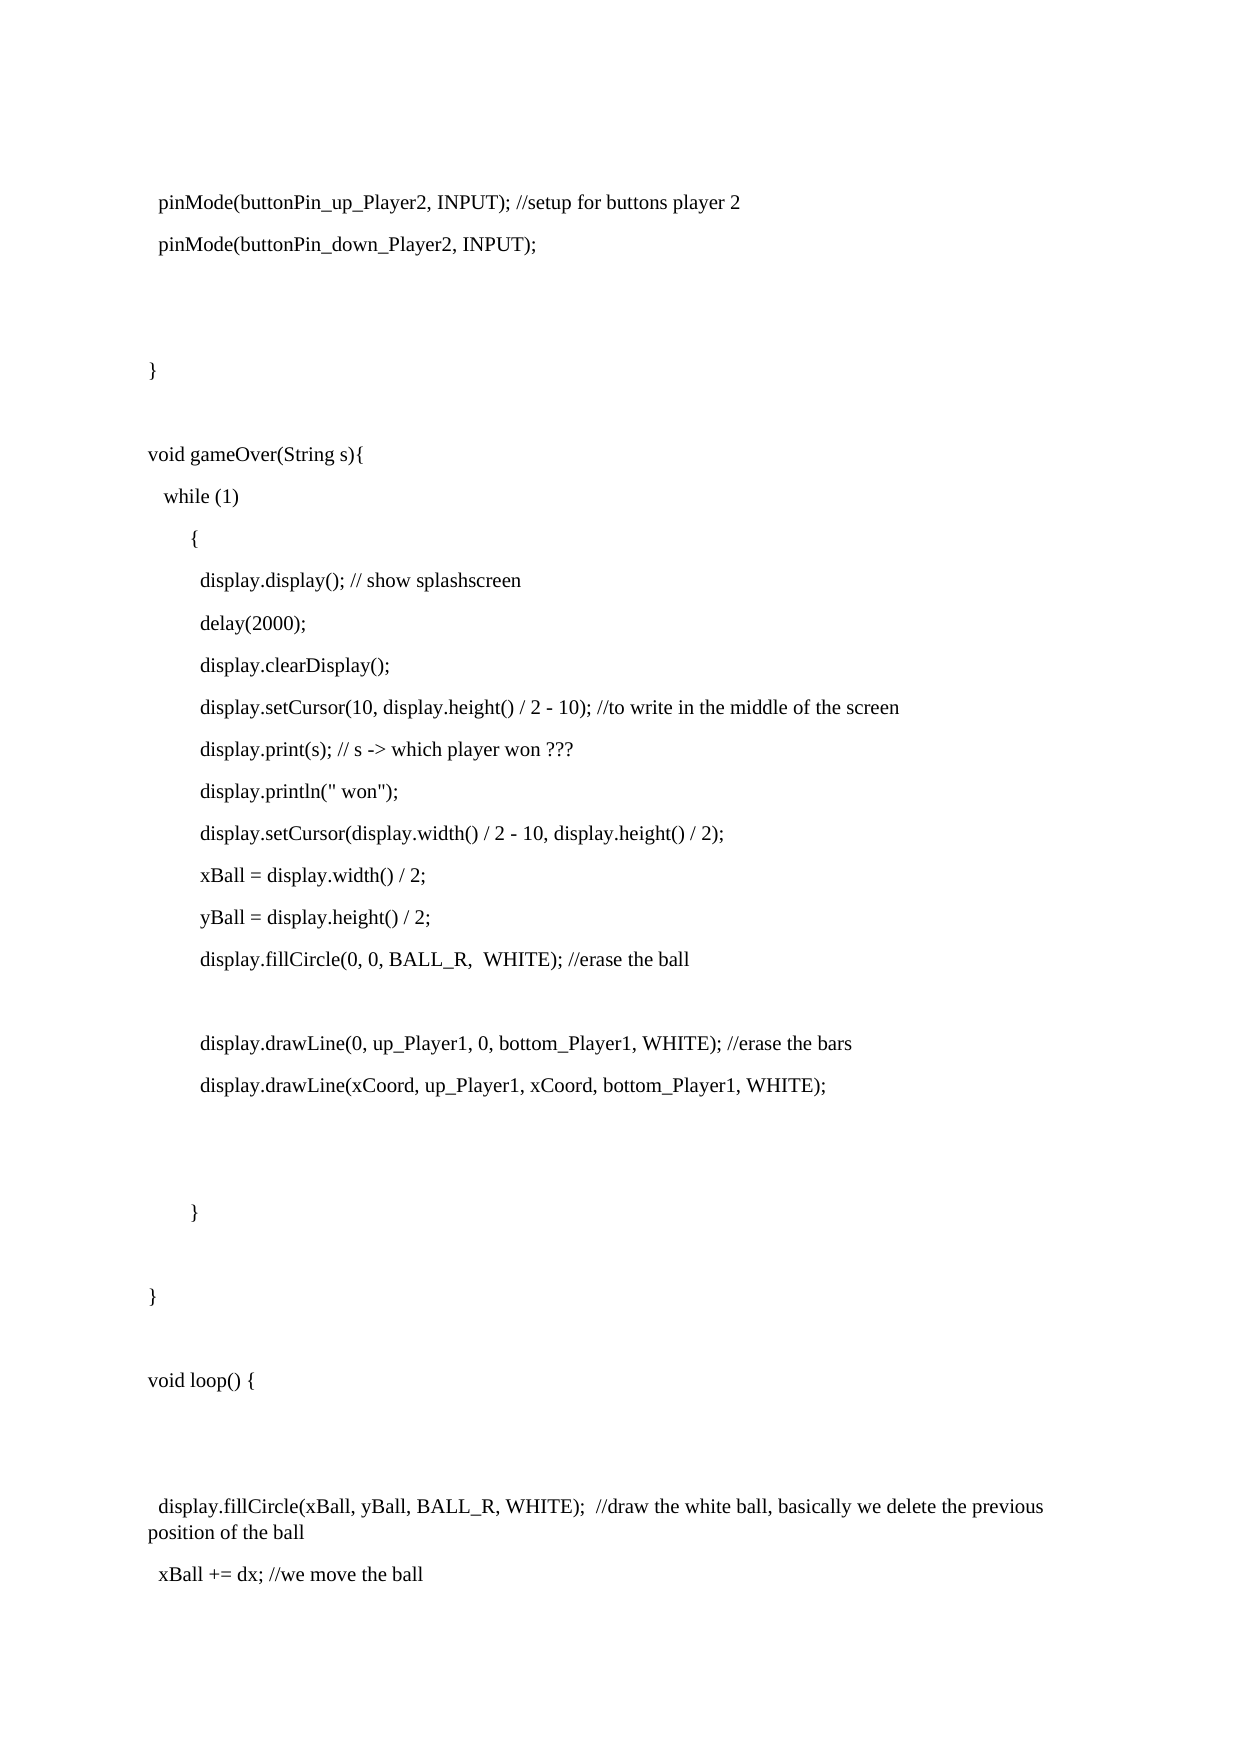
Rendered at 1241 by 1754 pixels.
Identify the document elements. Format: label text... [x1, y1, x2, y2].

text xBall += dx; //we move the ball [148, 1562, 1093, 1586]
text { [148, 526, 1093, 550]
text display.drawLine(0, up_Player1, 0, bottom_Player1, WHITE); //erase the bars [148, 1031, 1093, 1055]
text display.fillCircle(0, 0, BALL_R, WHITE); //erase the ball [148, 947, 1093, 971]
text display.clearDisplay(); [148, 653, 1093, 677]
text } [148, 1200, 1093, 1224]
text void gameOver(String s){ [148, 442, 1093, 466]
text display.print(s); // s -> which player won ??? [148, 737, 1093, 761]
text display.display(); // show splashscreen [148, 568, 1093, 592]
text void loop() { [148, 1368, 1093, 1392]
text display.drawLine(xCoord, up_Player1, xCoord, bottom_Player1, WHITE); [148, 1073, 1093, 1097]
text pinMode(buttonPin_down_Player2, INPUT); [148, 232, 1093, 256]
text display.setCursor(display.width() / 2 - 10, display.height() / 2); [148, 821, 1093, 845]
text display.setCursor(10, display.height() / 2 - 10); //to write in the middle of the screen [148, 695, 1093, 719]
text } [148, 358, 1093, 382]
text display.fillCircle(xBall, yBall, BALL_R, WHITE); //draw the white ball, basically we delete the previous position of the ball [148, 1494, 1093, 1544]
text display.println(" won"); [148, 779, 1093, 803]
text } [148, 1284, 1093, 1308]
text yBall = display.height() / 2; [148, 905, 1093, 929]
text pinMode(buttonPin_up_Player2, INPUT); //setup for buttons player 2 [148, 190, 1093, 214]
text while (1) [148, 484, 1093, 508]
text delay(2000); [148, 611, 1093, 634]
text xBall = display.width() / 2; [148, 863, 1093, 887]
